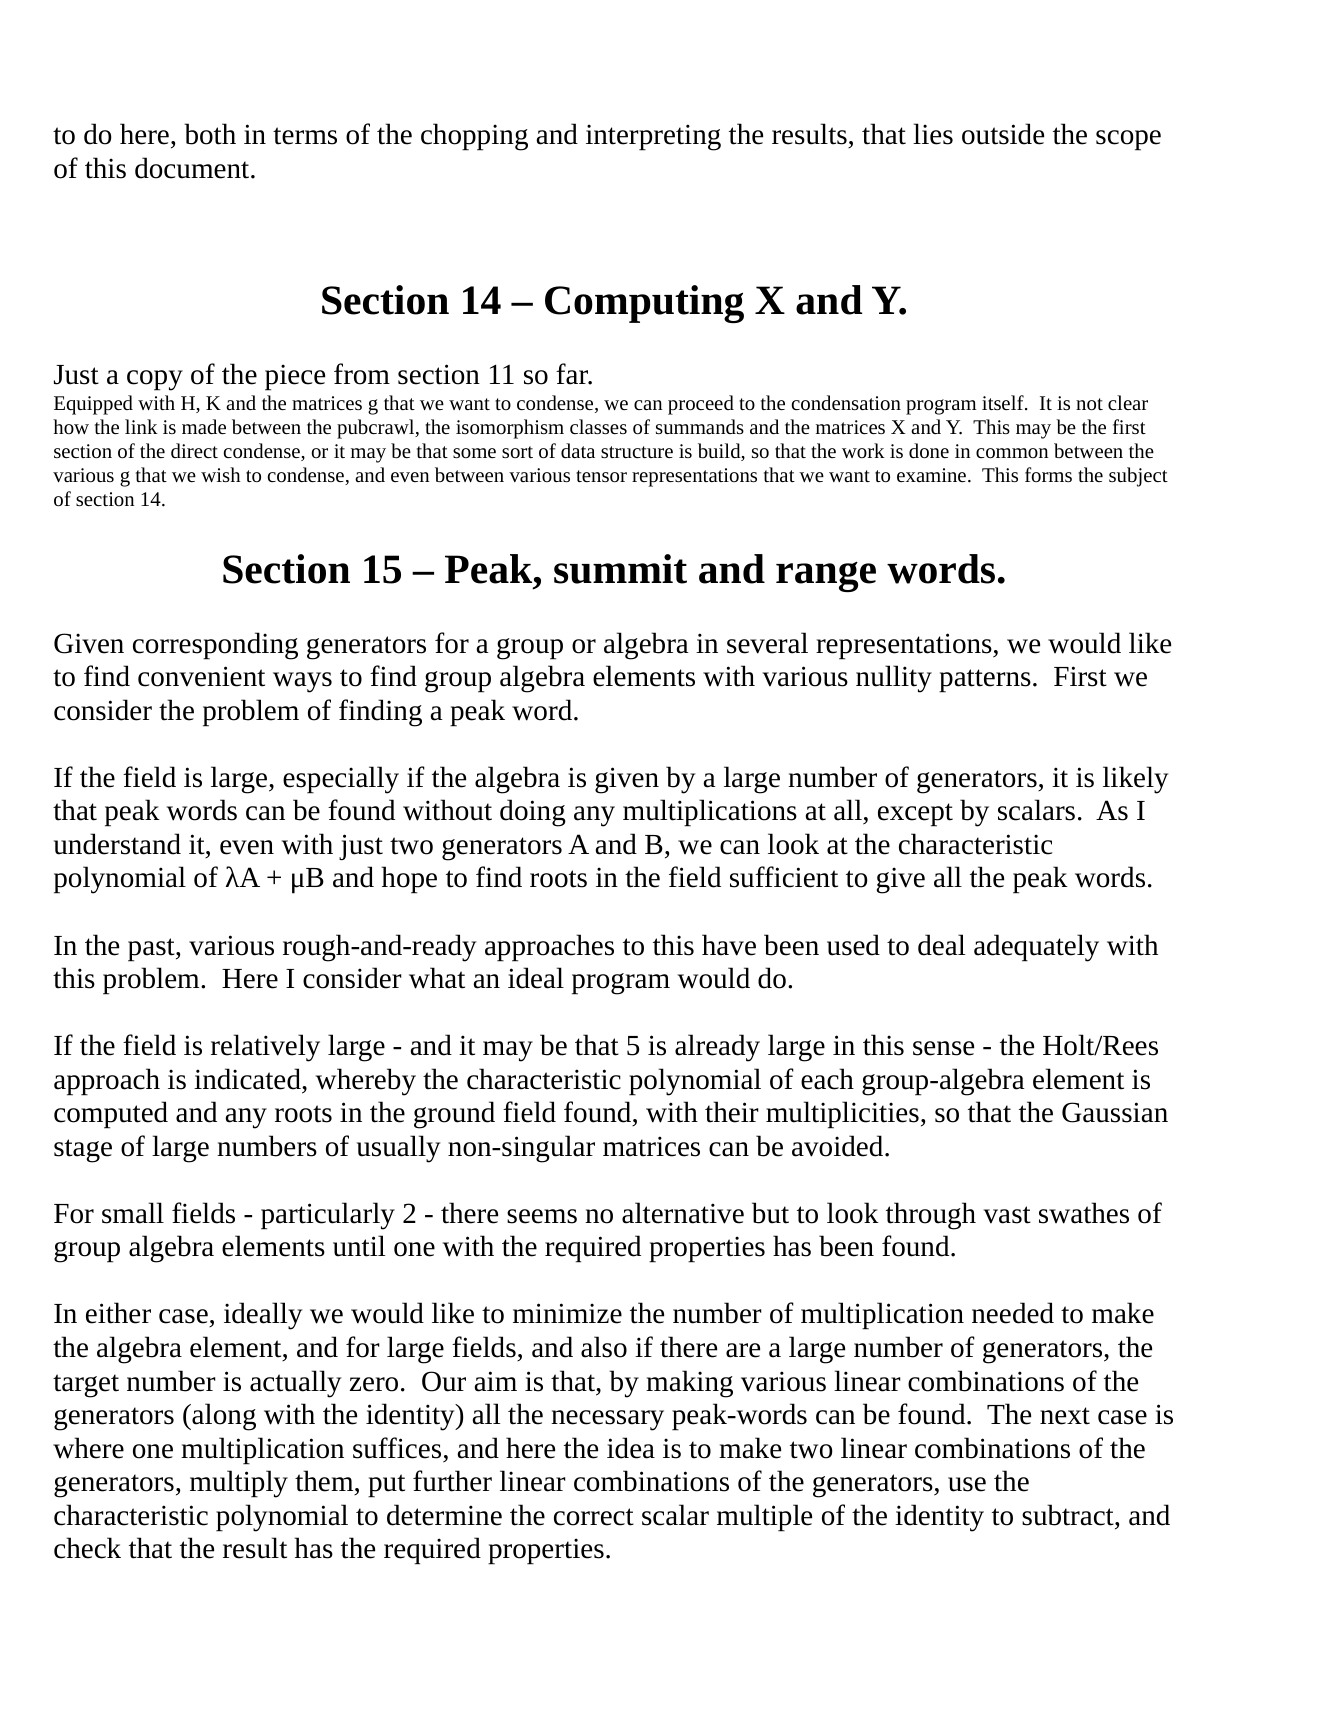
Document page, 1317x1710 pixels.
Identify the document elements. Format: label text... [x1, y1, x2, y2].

text Section 15 – Peak, summit and range words. [53, 544, 1174, 592]
text In either case, ideally we would like to minimize the number of multiplication needed to make the algebra element, and for large fields, and also if there are a large number of generators, the target number is actually zero. Our aim is that, by making various linear combinations of the generators (along with the identity) all the necessary peak-words can be found. The next case is where one multiplication suffices, and here the idea is to make two linear combinations of the generators, multiply them, put further linear combinations of the generators, use the characteristic polynomial to determine the correct scalar multiple of the identity to subtract, and check that the result has the required properties. [53, 1297, 1174, 1565]
text If the field is relatively large - and it may be that 5 is already large in this sense - the Holt/Rees approach is indicated, whereby the characteristic polynomial of each group-algebra element is computed and any roots in the ground field found, with their multiplicities, so that the Gaussian stage of large numbers of usually non-singular matrices can be avoided. [53, 1028, 1174, 1162]
text For small fields - particularly 2 - there seems no alternative but to look through vast swathes of group algebra elements until one with the required properties has been found. [53, 1196, 1174, 1263]
text Section 14 – Computing X and Y. [53, 276, 1174, 323]
text Given corresponding generators for a group or algebra in several representations, we would like to find convenient ways to find group algebra elements with various nullity patterns. First we consider the problem of finding a peak word. [53, 626, 1174, 726]
text If the field is large, especially if the algebra is given by a large number of generators, it is likely that peak words can be found without doing any multiplications at all, except by scalars. As I understand it, even with just two generators A and B, we can look at the characteristic polynomial of λA + μB and hope to find roots in the field sufficient to give all the peak words. [53, 760, 1174, 894]
text Just a copy of the piece from section 11 so far. [53, 357, 1174, 391]
text In the past, various rough-and-ready approaches to this have been used to deal adequately with this problem. Here I consider what an ideal program would do. [53, 928, 1174, 995]
text Equipped with H, K and the matrices g that we want to condense, we can proceed to the condensation program itself. It is not clear how the link is made between the pubcrawl, the isomorphism classes of summands and the matrices X and Y. This may be the first section of the direct condense, or it may be that some sort of data structure is build, so that the work is done in common between the various g that we wish to condense, and even between various tensor representations that we want to examine. This forms the subject of section 14. [53, 391, 1174, 511]
text to do here, both in terms of the chopping and interpreting the results, that lies outside the scope of this document. [53, 117, 1174, 184]
